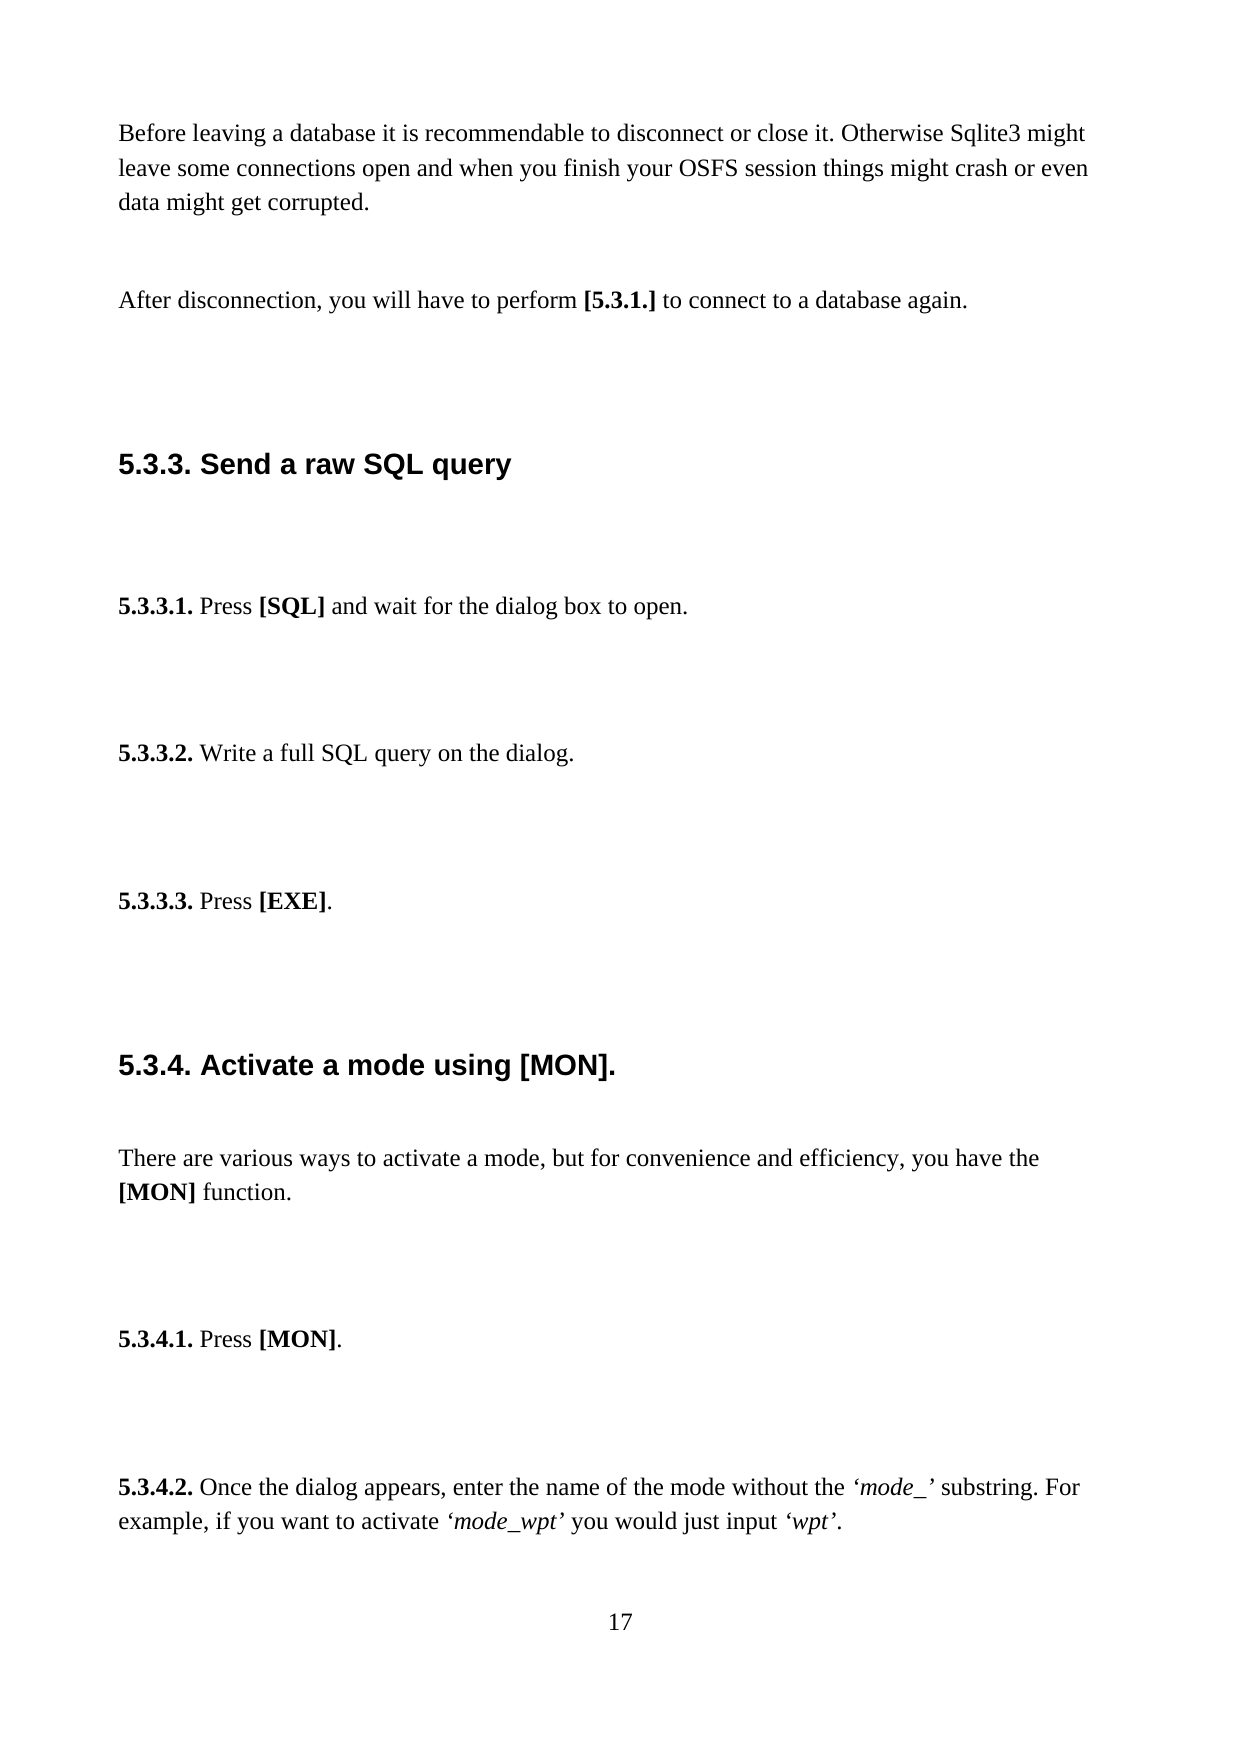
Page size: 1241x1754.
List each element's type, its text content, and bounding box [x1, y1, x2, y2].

text 5.3.3.3. Press [EXE]. [118, 886, 1122, 914]
text After disconnection, you will have to perform [5.3.1.] to connect to a database again. [118, 285, 1122, 314]
text There are various ways to activate a mode, but for convenience and efficiency, you have the [MON] function. [118, 1143, 1122, 1206]
text 5.3.3.2. Write a full SQL query on the dialog. [118, 738, 1122, 767]
text 5.3.4.2. Once the dialog appears, enter the name of the mode without the ‘mode_’ substring. For example, if you want to activate ‘mode_wpt’ you would just input ‘wpt’. [118, 1472, 1122, 1535]
text 5.3.3.1. Press [SQL] and wait for the dialog box to open. [118, 591, 1122, 620]
subtitle 5.3.4. Activate a mode using [MON]. [118, 1047, 1122, 1081]
subtitle 5.3.3. Send a raw SQL query [118, 447, 1122, 481]
text Before leaving a database it is recommendable to disconnect or close it. Otherwise Sqlite3 might leave some connections open and when you finish your OSFS session things might crash or even data might get corrupted. [118, 118, 1122, 216]
text 5.3.4.1. Press [MON]. [118, 1324, 1122, 1353]
